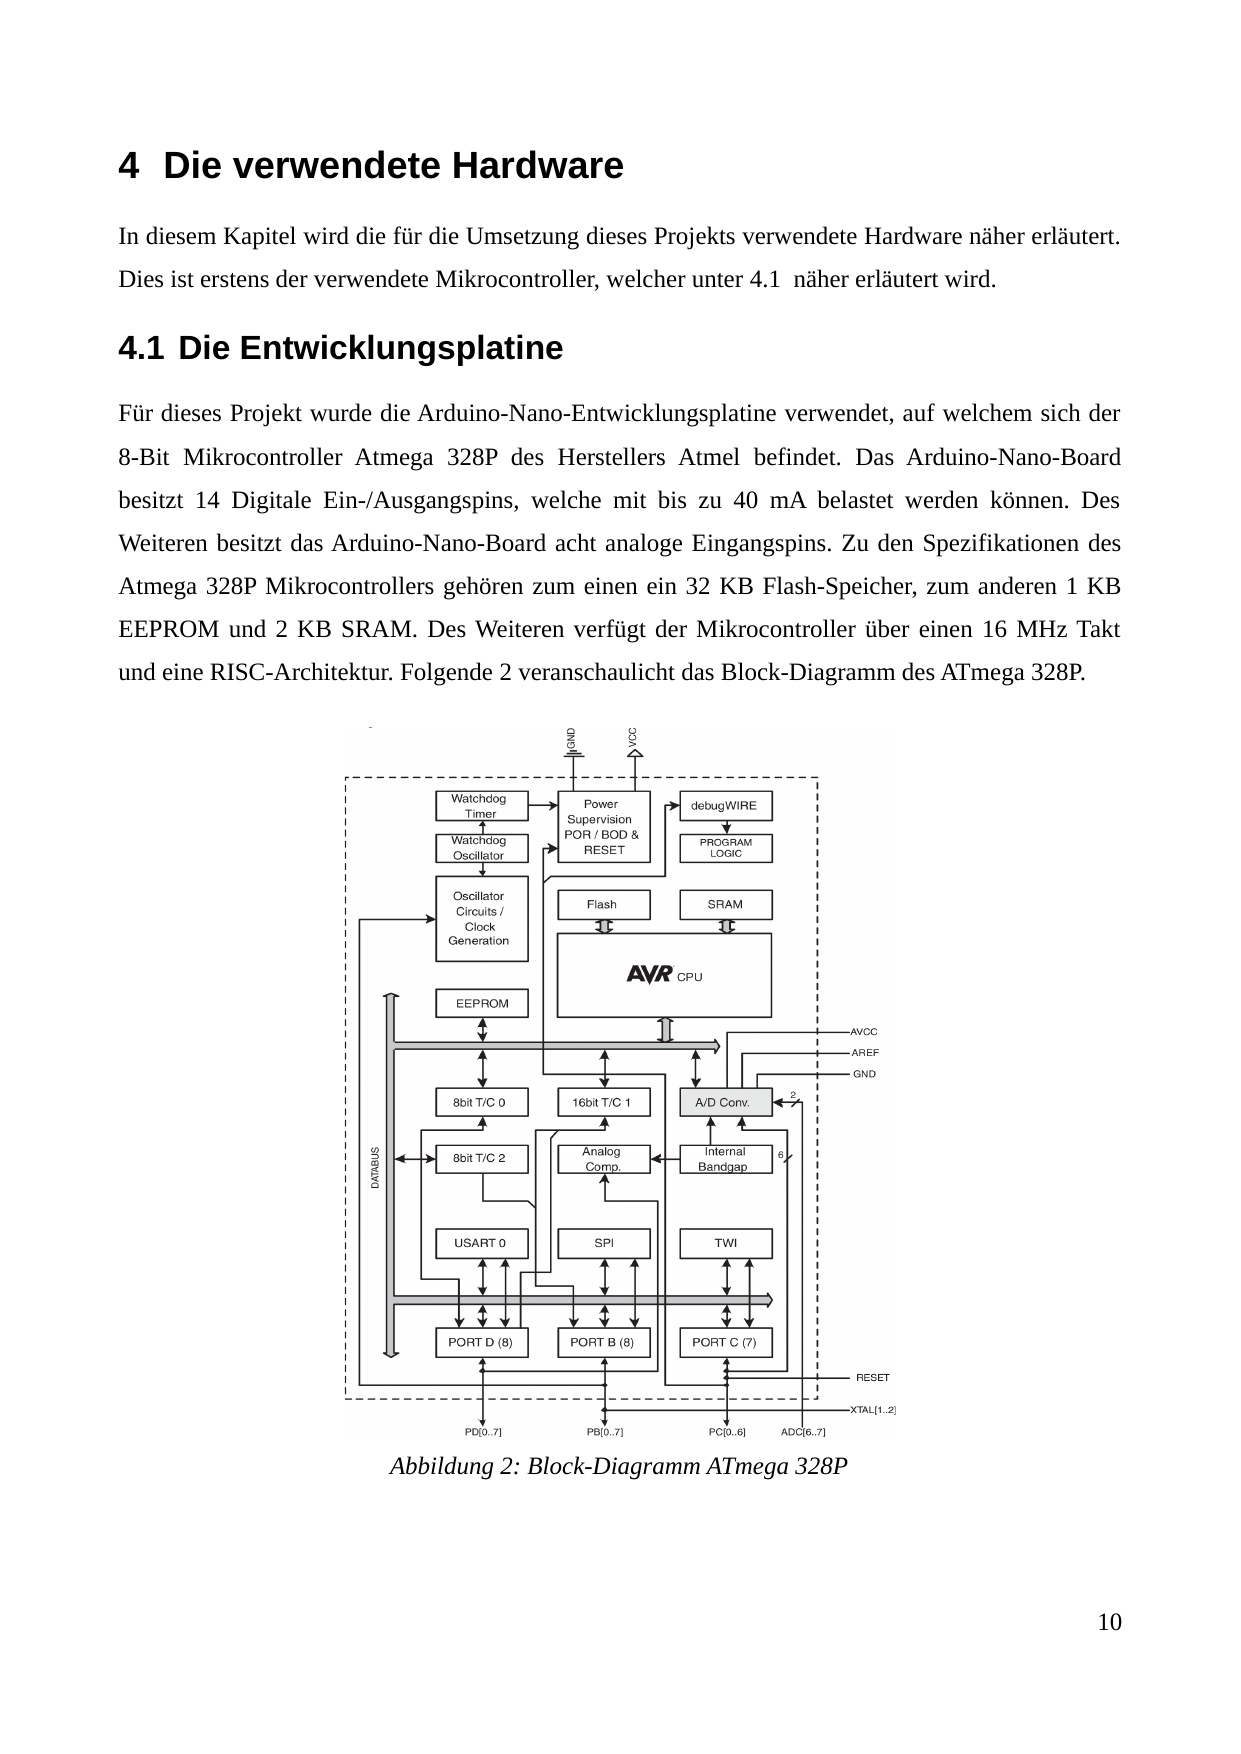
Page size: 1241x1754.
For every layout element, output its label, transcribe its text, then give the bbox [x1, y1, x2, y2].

subtitle Die verwendete Hardware [118, 143, 1122, 187]
text Für dieses Projekt wurde die Arduino-Nano-Entwicklungsplatine verwendet, auf welchem sich der 8-Bit Mikrocontroller Atmega 328P des Herstellers Atmel befindet. Das Arduino-Nano-Board besitzt 14 Digitale Ein-/Ausgangspins, welche mit bis zu 40 mA belastet werden können. Des Weiteren besitzt das Arduino-Nano-Board acht analoge Eingangspins. Zu den Spezifikationen des Atmega 328P Mikrocontrollers gehören zum einen ein 32 KB Flash-Speicher, zum anderen 1 KB EEPROM und 2 KB SRAM. Des Weiteren verfügt der Mikrocontroller über einen 16 MHz Takt und eine RISC-Architektur. Folgende Abbildung 2 veranschaulicht das Block-Diagramm des ATmega 328P. [118, 398, 1122, 686]
subtitle Die Entwicklungsplatine [118, 328, 1122, 367]
text In diesem Kapitel wird die für die Umsetzung dieses Projekts verwendete Hardware näher erläutert. Dies ist erstens der verwendete Mikrocontroller, welcher unter 4.1 näher erläutert wird. [118, 221, 1122, 293]
picture [344, 727, 896, 1437]
text Abbildung 2: Block-Diagramm ATmega 328P [295, 728, 945, 1479]
